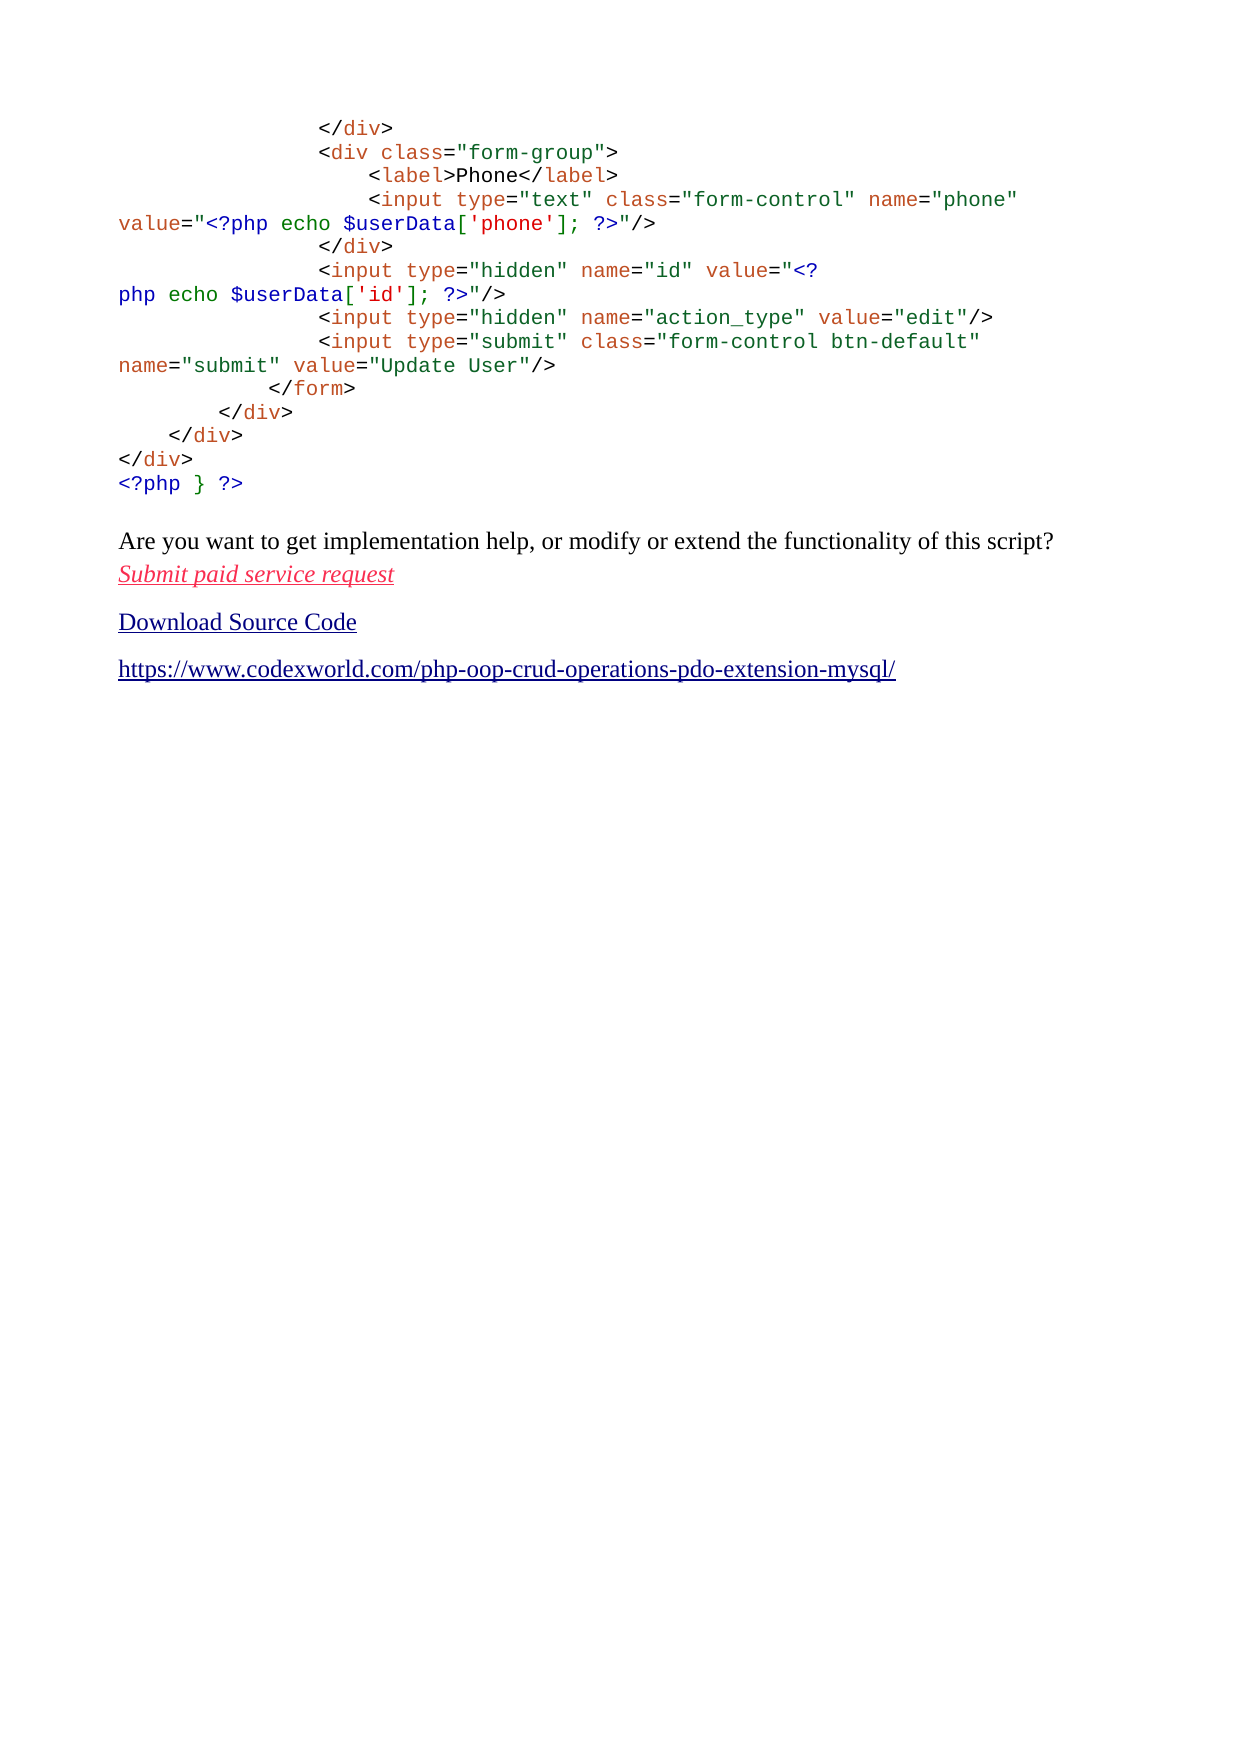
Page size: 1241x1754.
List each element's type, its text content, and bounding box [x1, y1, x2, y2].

text <?php } ?> [118, 473, 1122, 496]
text <div class="form-group"> [118, 142, 1122, 165]
text <input type="hidden" name="action_type" value="edit"/> [118, 307, 1122, 331]
text Are you want to get implementation help, or modify or extend the functionality of this script? Submit paid service request [118, 526, 1122, 588]
text <input type="hidden" name="id" value="<?php echo $userData['id']; ?>"/> [118, 260, 1122, 307]
text </div> [118, 118, 1122, 142]
text Download Source Code [118, 607, 1122, 635]
text </div> [118, 426, 1122, 449]
text https://www.codexworld.com/php-oop-crud-operations-pdo-extension-mysql/ [118, 654, 1122, 683]
text </div> [118, 402, 1122, 426]
text <input type="submit" class="form-control btn-default" name="submit" value="Update User"/> [118, 331, 1122, 378]
text </div> [118, 236, 1122, 260]
text </div> [118, 449, 1122, 473]
text <input type="text" class="form-control" name="phone" value="<?php echo $userData['phone']; ?>"/> [118, 189, 1122, 236]
text </form> [118, 378, 1122, 402]
text <label>Phone</label> [118, 165, 1122, 189]
